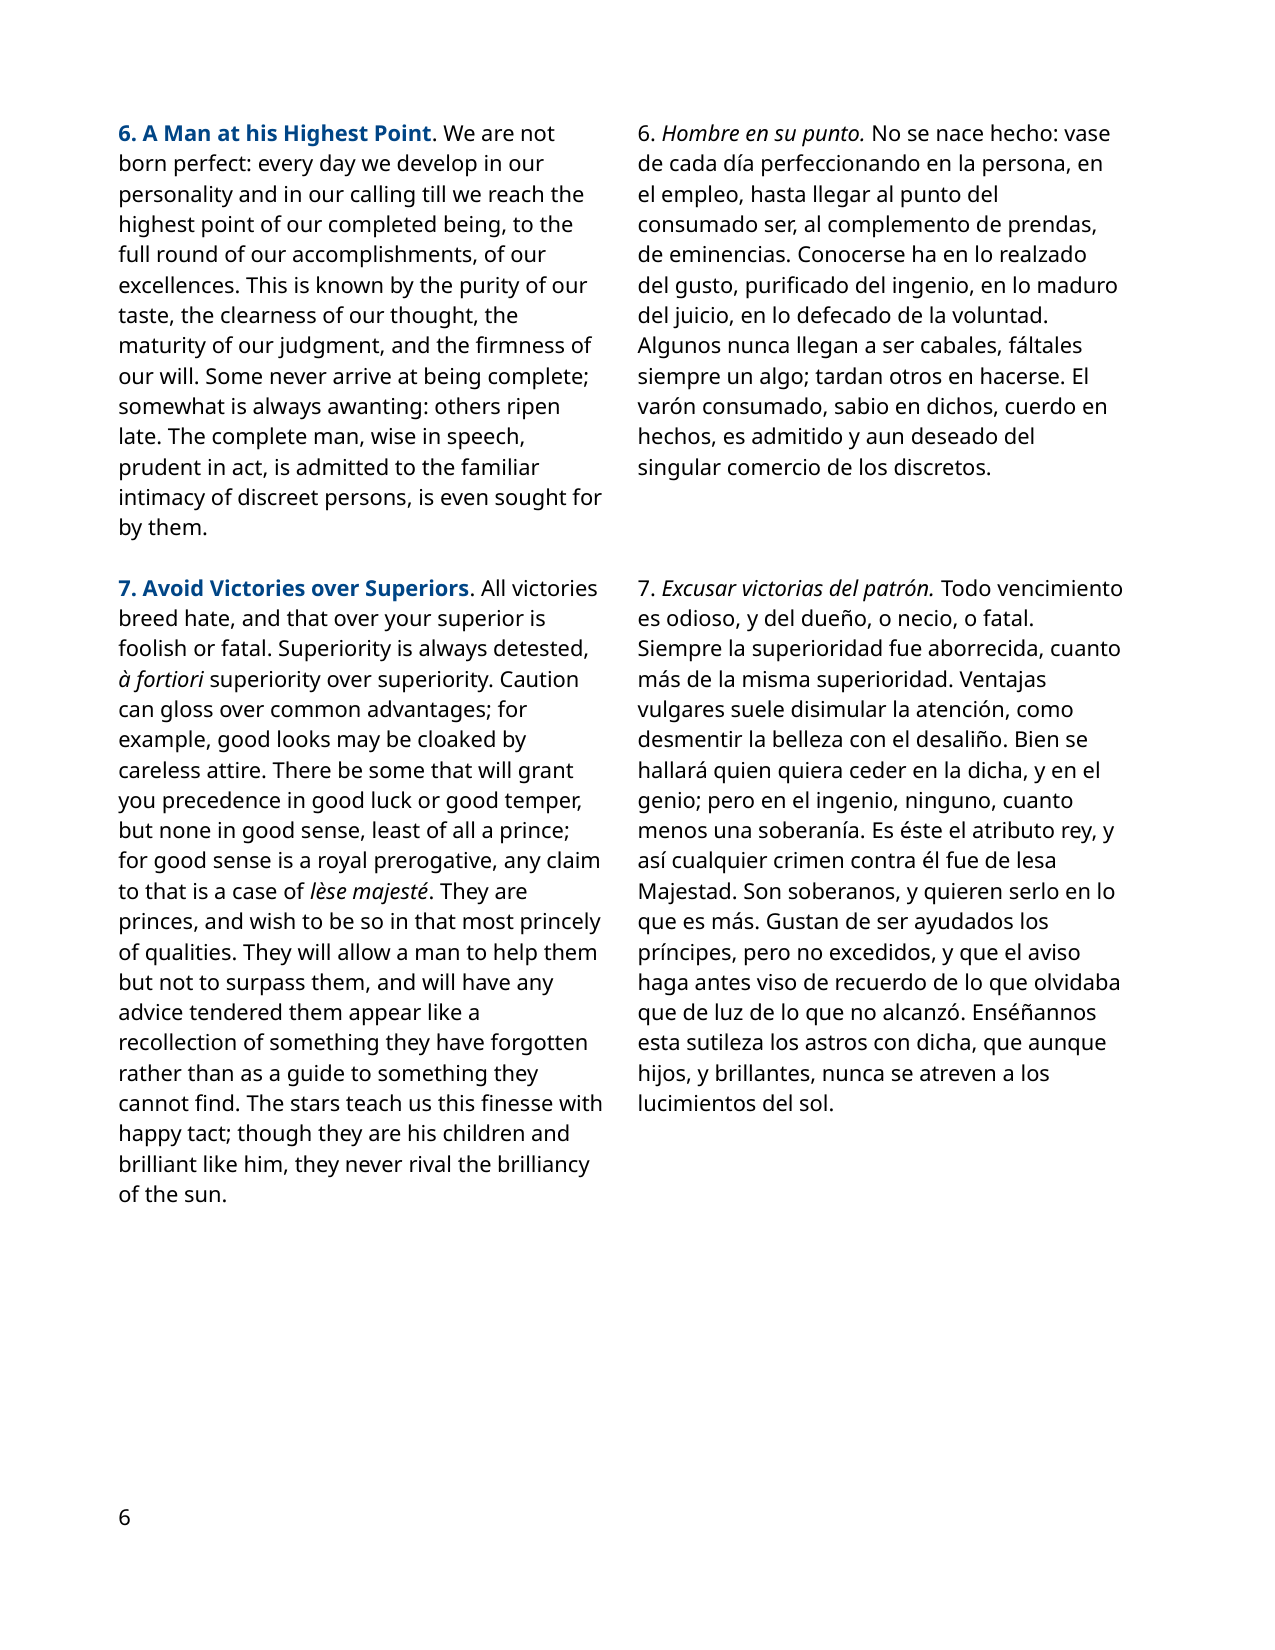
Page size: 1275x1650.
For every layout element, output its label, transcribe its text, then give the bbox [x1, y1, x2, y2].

table_cell 7. Excusar victorias del patrón. Todo vencimiento es odioso, y del dueño, o necio, o fatal. Siempre la superioridad fue aborrecida, cuanto más de la misma superioridad. Ventajas vulgares suele disimular la atención, como desmentir la belleza con el desaliño. Bien se hallará quien quiera ceder en la dicha, y en el genio; pero en el ingenio, ninguno, cuanto menos una soberanía. Es éste el atributo rey, y así cualquier crimen contra él fue de lesa Majestad. Son soberanos, y quieren serlo en lo que es más. Gustan de ser ayudados los príncipes, pero no excedidos, y que el aviso haga antes viso de recuerdo de lo que olvidaba que de luz de lo que no alcanzó. Enséñannos esta sutileza los astros con dicha, que aunque hijos, y brillantes, nunca se atreven a los lucimientos del sol. [638, 573, 1157, 1270]
table_cell 6. Hombre en su punto. No se nace hecho: vase de cada día perfeccionando en la persona, en el empleo, hasta llegar al punto del consumado ser, al complemento de prendas, de eminencias. Conocerse ha en lo realzado del gusto, purificado del ingenio, en lo maduro del juicio, en lo defecado de la voluntad. Algunos nunca llegan a ser cabales, fáltales siempre un algo; tardan otros en hacerse. El varón consumado, sabio en dichos, cuerdo en hechos, es admitido y aun deseado del singular comercio de los discretos. [638, 118, 1157, 573]
table_cell 6. A Man at his Highest Point. We are not born perfect: every day we develop in our personality and in our calling till we reach the highest point of our completed being, to the full round of our accomplishments, of our excellences. This is known by the purity of our taste, the clearness of our thought, the maturity of our judgment, and the firmness of our will. Some never arrive at being complete; somewhat is always awanting: others ripen late. The complete man, wise in speech, prudent in act, is admitted to the familiar intimacy of discreet persons, is even sought for by them. [118, 118, 637, 573]
table_cell 7. Avoid Victories over Superiors. All victories breed hate, and that over your superior is foolish or fatal. Superiority is always detested, à fortiori superiority over superiority. Caution can gloss over common advantages; for example, good looks may be cloaked by careless attire. There be some that will grant you precedence in good luck or good temper, but none in good sense, least of all a prince; for good sense is a royal prerogative, any claim to that is a case of lèse majesté. They are princes, and wish to be so in that most princely of qualities. They will allow a man to help them but not to surpass them, and will have any advice tendered them appear like a recollection of something they have forgotten rather than as a guide to something they cannot find. The stars teach us this finesse with happy tact; though they are his children and brilliant like him, they never rival the brilliancy of the sun. [118, 573, 637, 1270]
